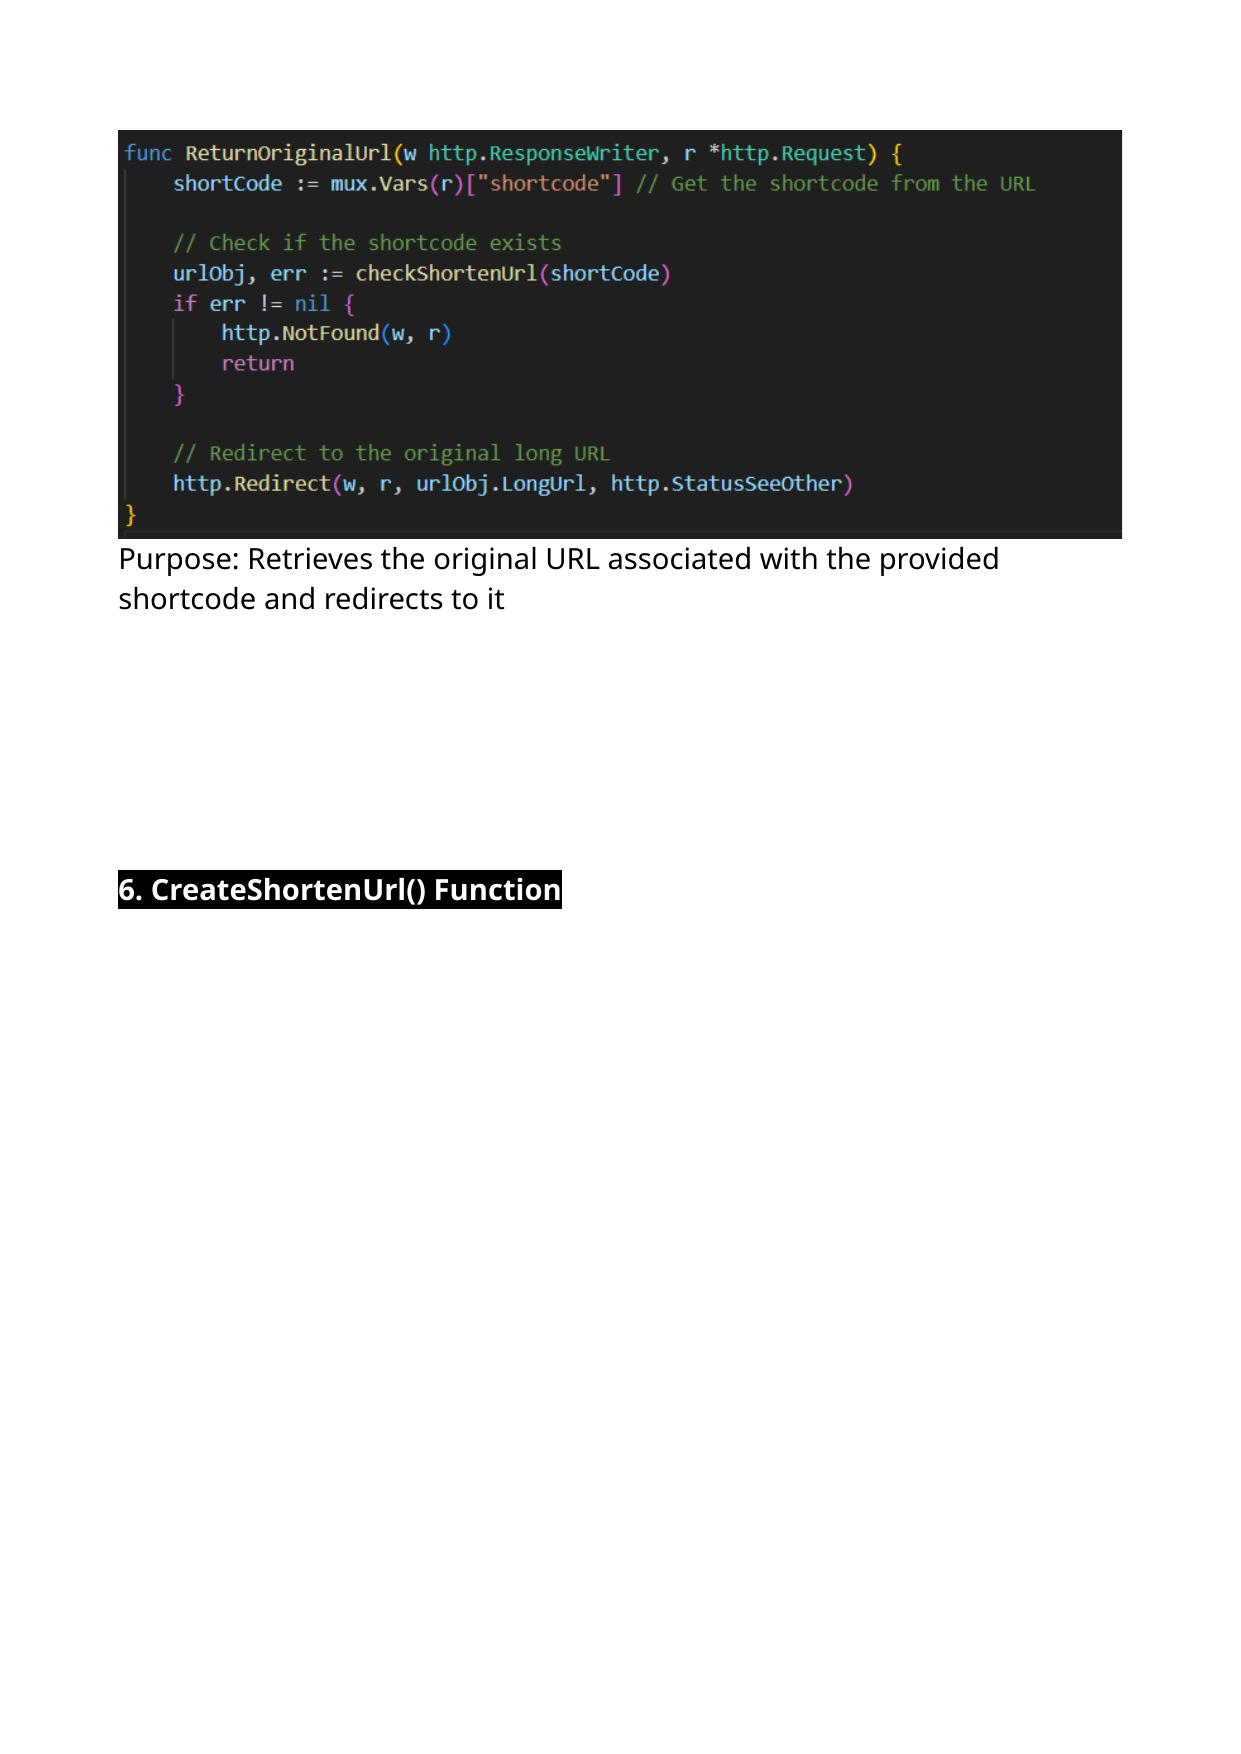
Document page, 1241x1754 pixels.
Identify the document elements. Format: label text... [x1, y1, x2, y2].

text Purpose: Retrieves the original URL associated with the provided shortcode and redirects to it [118, 539, 1122, 618]
text [118, 118, 1122, 130]
picture [118, 130, 1123, 539]
text 6. CreateShortenUrl() Function [118, 869, 1122, 909]
